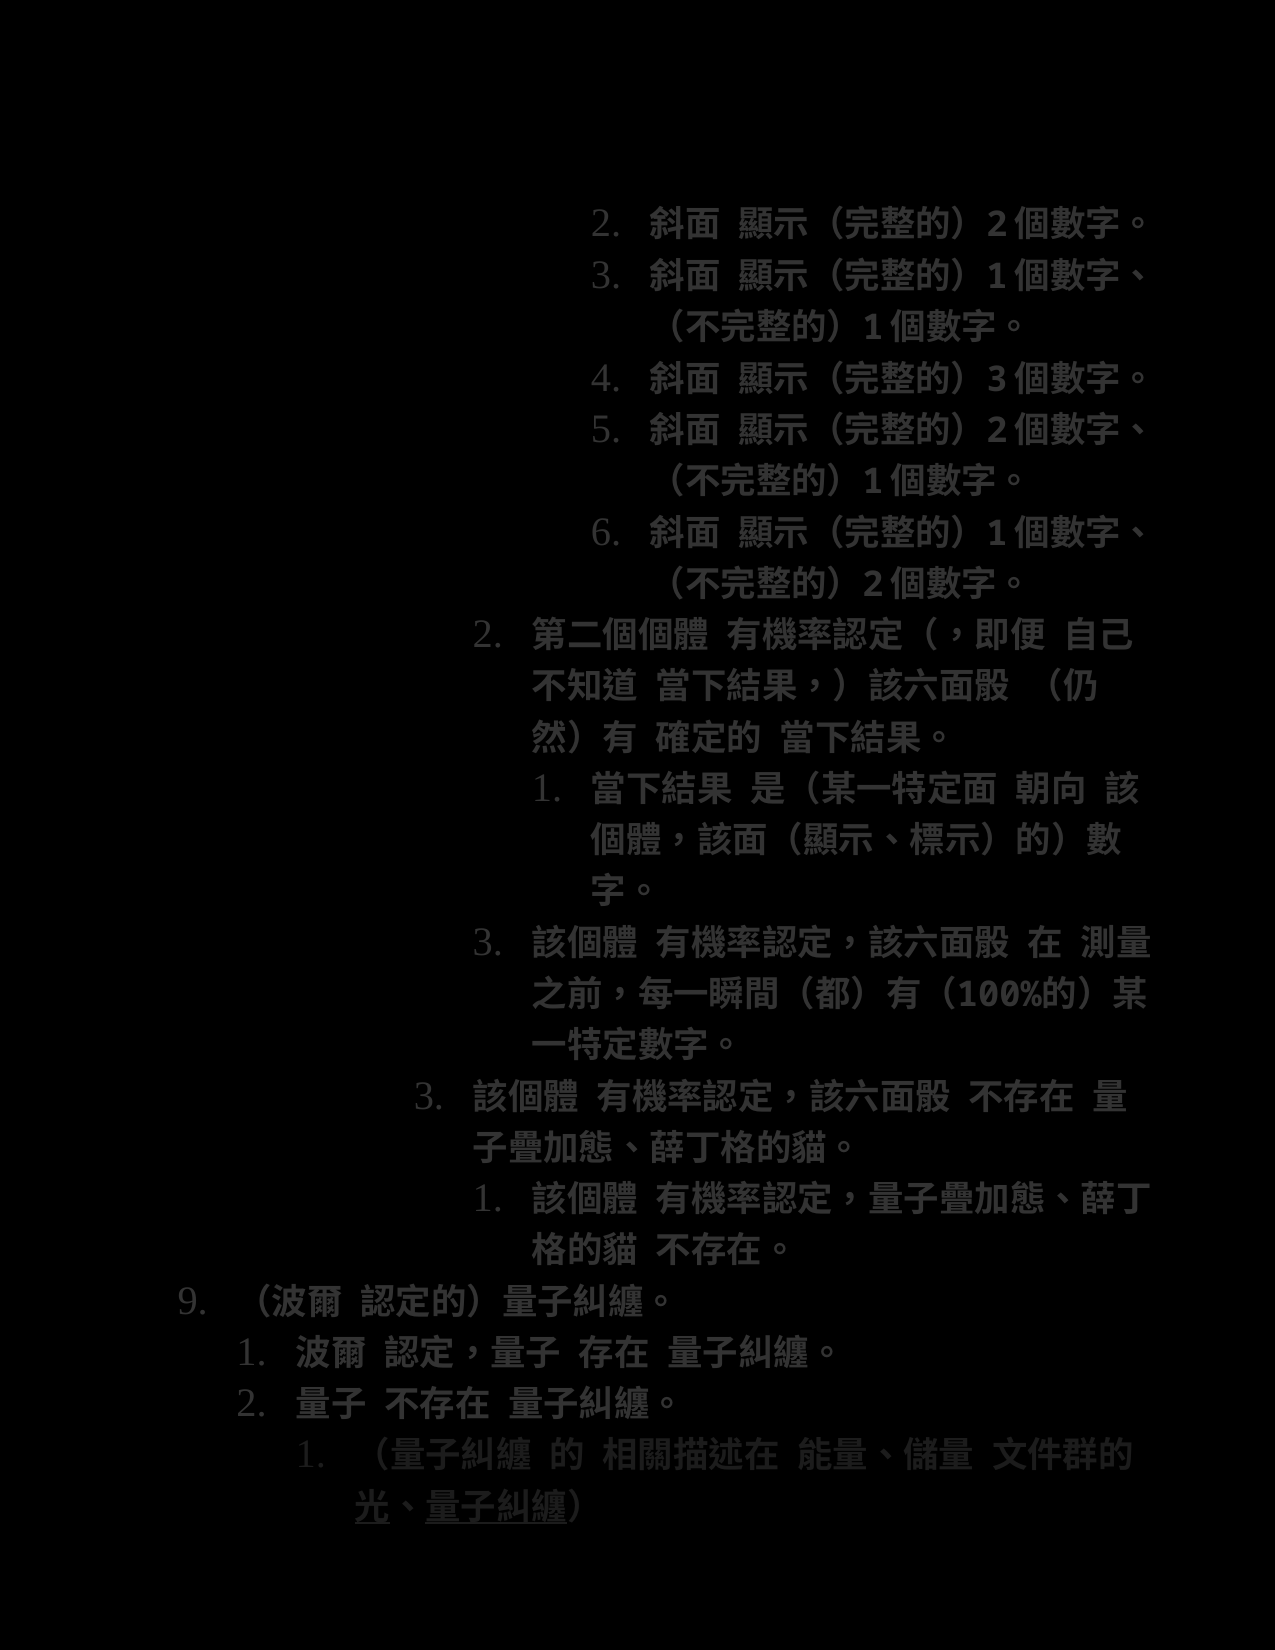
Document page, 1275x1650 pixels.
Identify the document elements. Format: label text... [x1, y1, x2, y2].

list 斜面 顯示（完整的）1個數字、（不完整的）2個數字。 [591, 504, 1157, 607]
list 當下結果 是（某一特定面 朝向 該個體，該面（顯示、標示）的）數字。 [532, 760, 1157, 914]
list 斜面 顯示（完整的）3個數字。 [591, 350, 1157, 401]
list 量子 不存在 量子糾纏。 [236, 1376, 1157, 1427]
list 該個體 有機率認定，量子疊加態、薛丁格的貓 不存在。 [472, 1171, 1157, 1273]
list （量子糾纏 的 相關描述在 能量、儲量 文件群的 光、量子糾纏） [295, 1427, 1157, 1529]
list 第二個個體 有機率認定（，即便 自己不知道 當下結果，）該六面骰 （仍然）有 確定的 當下結果。 [472, 607, 1157, 760]
list （波爾 認定的）量子糾纏。 [177, 1273, 1157, 1324]
list 斜面 顯示（完整的）1個數字、（不完整的）1個數字。 [591, 247, 1157, 350]
list 該個體 有機率認定，該六面骰 在 測量 之前，每一瞬間（都）有（100%的）某一特定數字。 [472, 914, 1157, 1068]
list 斜面 顯示（完整的）2個數字、（不完整的）1個數字。 [591, 401, 1157, 504]
list 波爾 認定，量子 存在 量子糾纏。 [236, 1324, 1157, 1376]
list 該個體 有機率認定，該六面骰 不存在 量子疊加態、薛丁格的貓。 [413, 1068, 1157, 1171]
list 斜面 顯示（完整的）2個數字。 [591, 196, 1157, 247]
